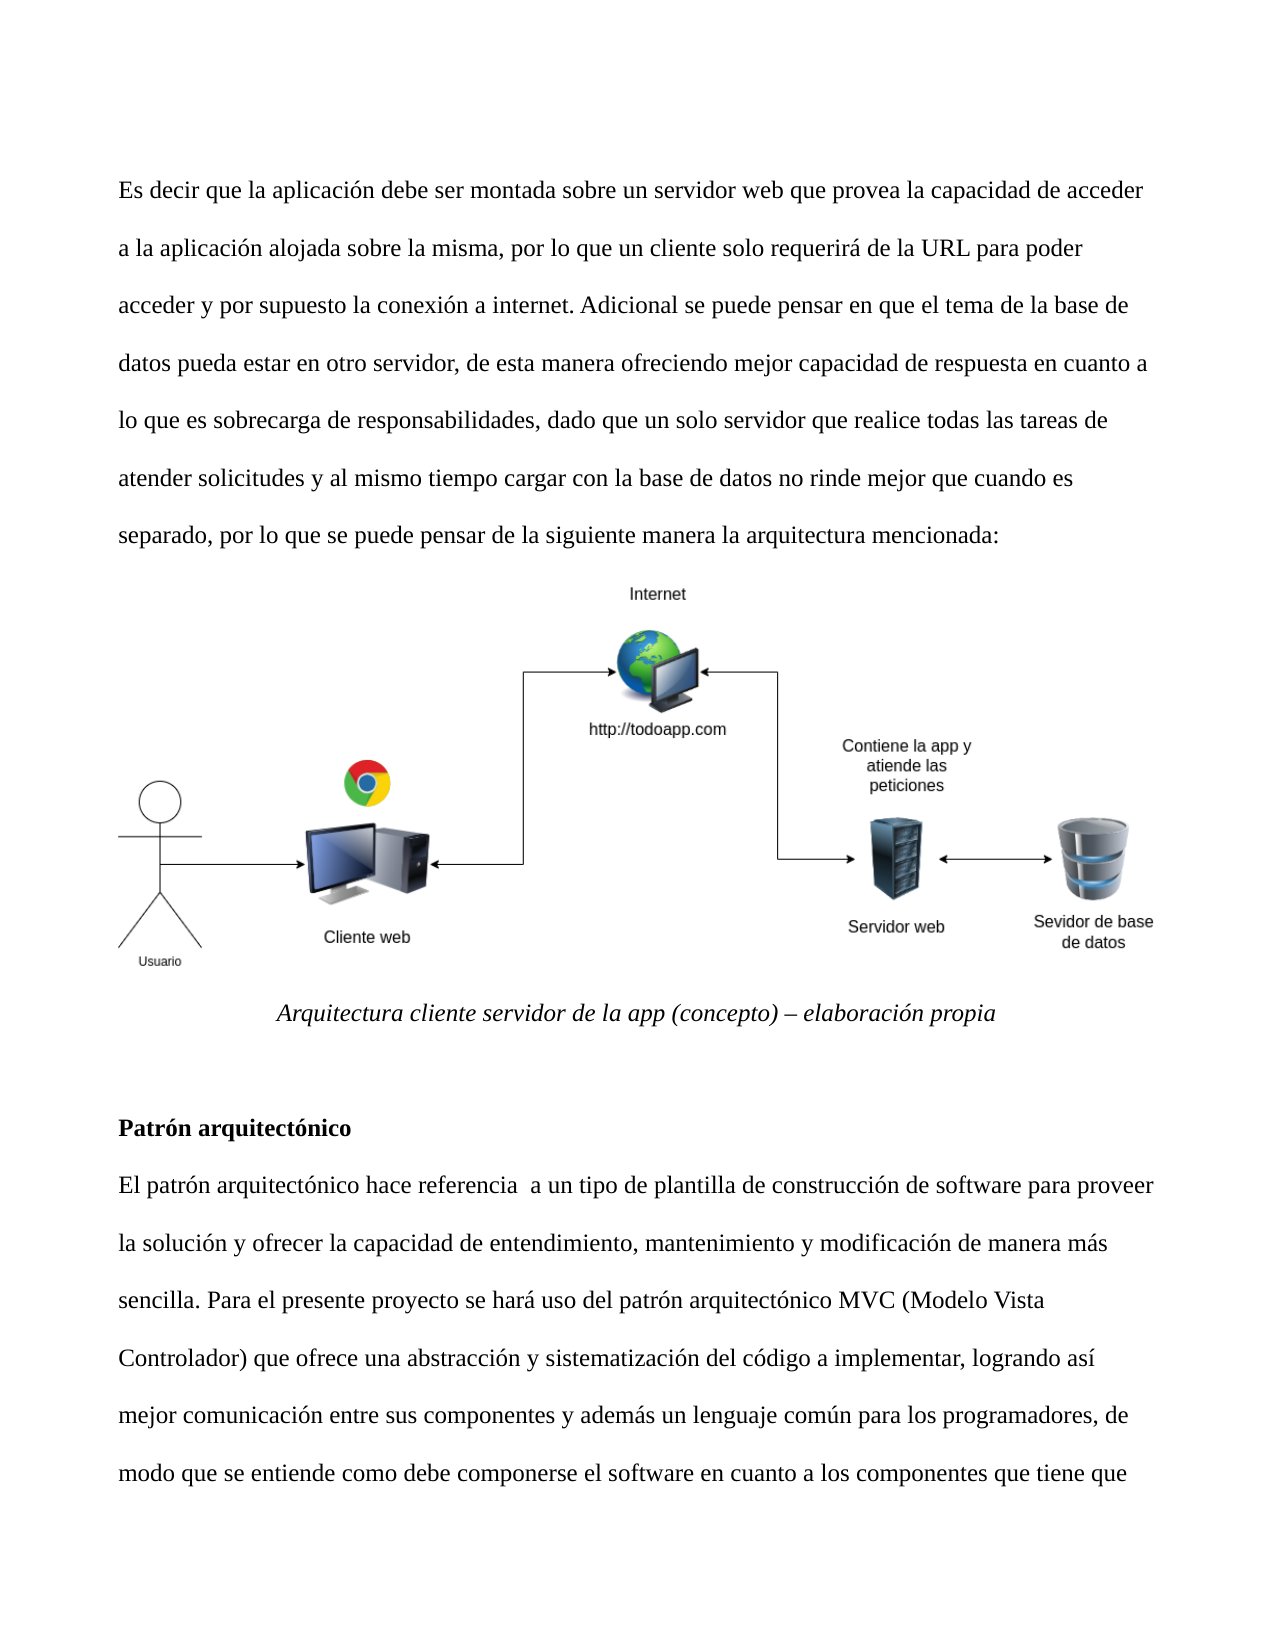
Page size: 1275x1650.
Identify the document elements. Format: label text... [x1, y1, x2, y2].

text Arquitectura cliente servidor de la app (concepto) – elaboración propia [118, 970, 1157, 1027]
text Patrón arquitectónico [118, 1113, 1157, 1142]
picture [118, 578, 1157, 970]
text El patrón arquitectónico hace referencia a un tipo de plantilla de construcción de software para proveer la solución y ofrecer la capacidad de entendimiento, mantenimiento y modificación de manera más sencilla. Para el presente proyecto se hará uso del patrón arquitectónico MVC (Modelo Vista Controlador) que ofrece una abstracción y sistematización del código a implementar, logrando así mejor comunicación entre sus componentes y además un lenguaje común para los programadores, de modo que se entiende como debe componerse el software en cuanto a los componentes que tiene que [118, 1171, 1157, 1487]
text Es decir que la aplicación debe ser montada sobre un servidor web que provea la capacidad de acceder a la aplicación alojada sobre la misma, por lo que un cliente solo requerirá de la URL para poder acceder y por supuesto la conexión a internet. Adicional se puede pensar en que el tema de la base de datos pueda estar en otro servidor, de esta manera ofreciendo mejor capacidad de respuesta en cuanto a lo que es sobrecarga de responsabilidades, dado que un solo servidor que realice todas las tareas de atender solicitudes y al mismo tiempo cargar con la base de datos no rinde mejor que cuando es separado, por lo que se puede pensar de la siguiente manera la arquitectura mencionada: [118, 176, 1157, 549]
